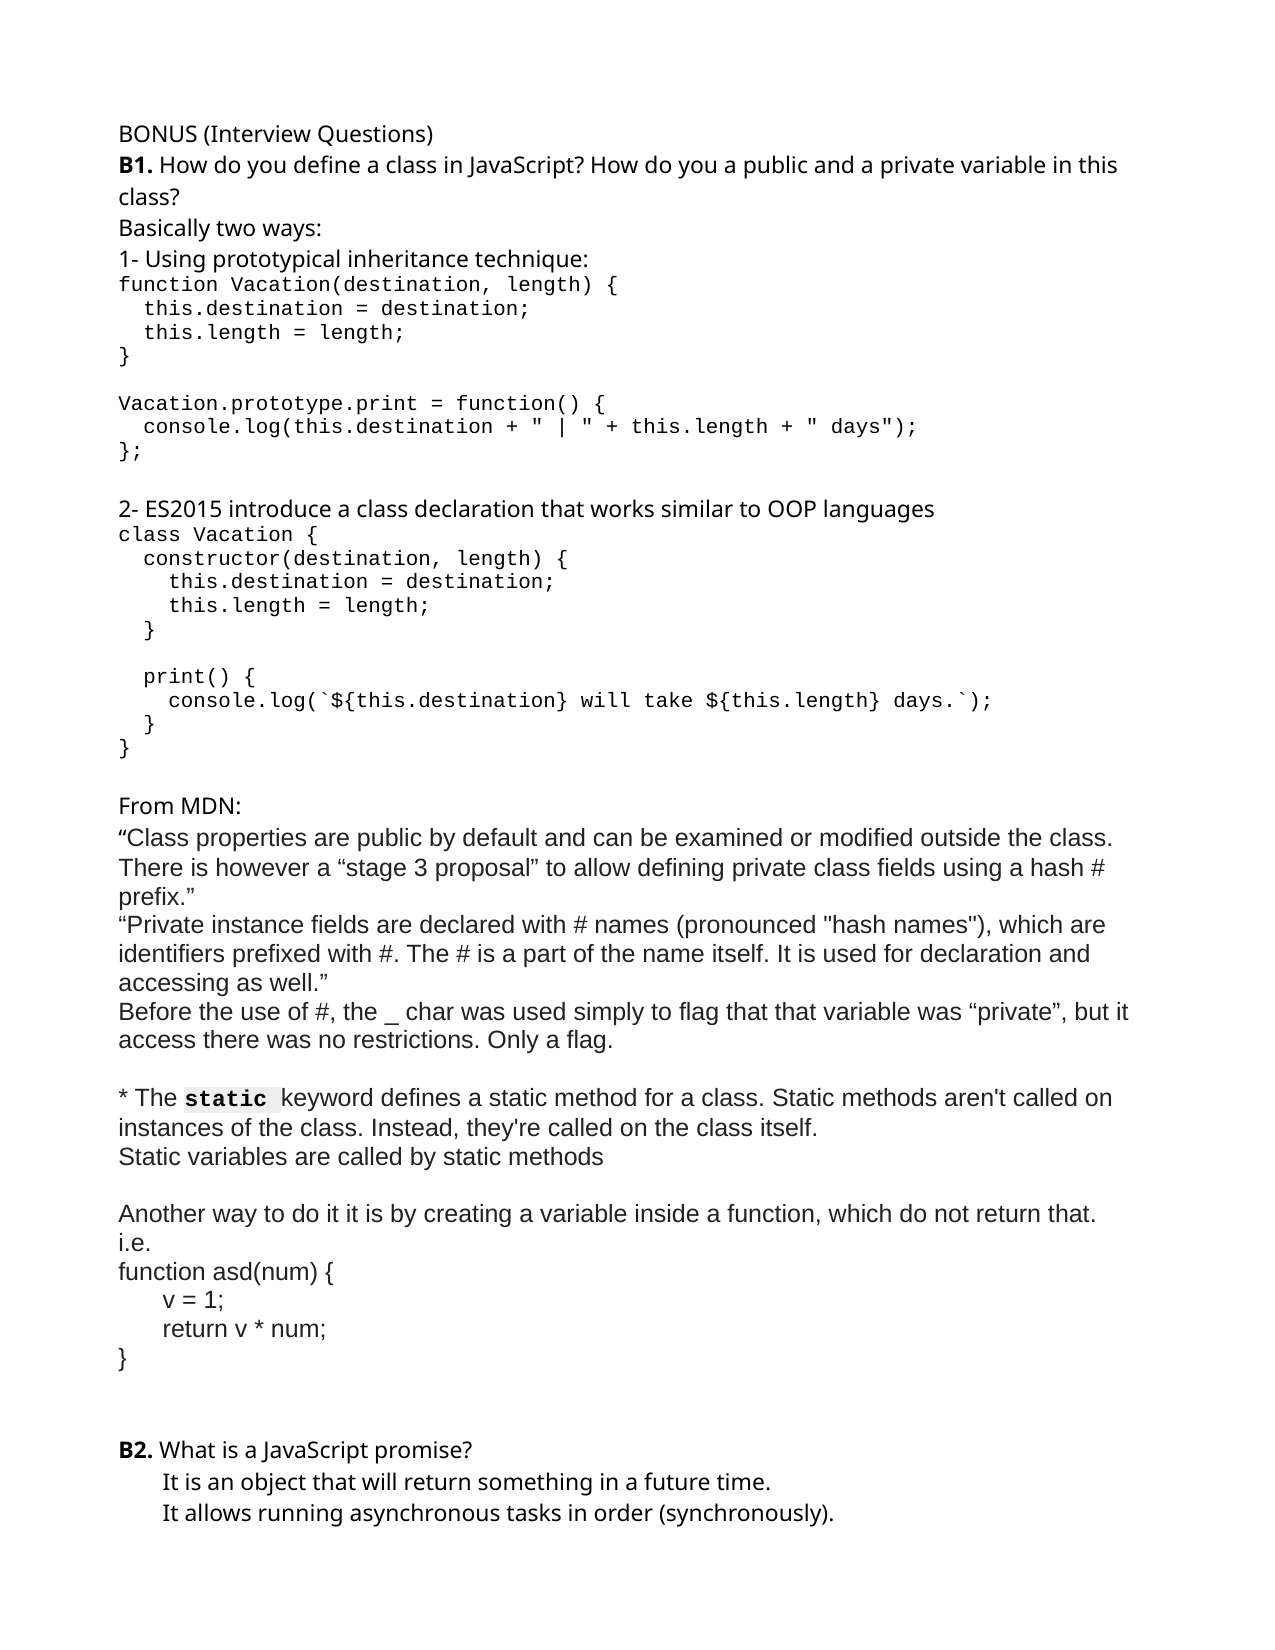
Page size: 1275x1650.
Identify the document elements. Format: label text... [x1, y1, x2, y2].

text this.length = length; [118, 322, 1157, 345]
text this.length = length; [118, 595, 1157, 619]
text “Class properties are public by default and can be examined or modified outside the class. There is however a “stage 3 proposal” to allow defining private class fields using a hash # prefix.” [118, 821, 1157, 910]
text BONUS (Interview Questions) [118, 118, 1157, 149]
text v = 1; [118, 1286, 1157, 1314]
text 2- ES2015 introduce a class declaration that works similar to OOP languages [118, 493, 1157, 524]
text Vacation.prototype.print = function() { [118, 393, 1157, 416]
text print() { [118, 666, 1157, 690]
text * The static keyword defines a static method for a class. Static methods aren't called on instances of the class. Instead, they're called on the class itself. [118, 1083, 1157, 1142]
text Another way to do it it is by creating a variable inside a function, which do not return that. [118, 1199, 1157, 1228]
text this.destination = destination; [118, 298, 1157, 322]
text “Private instance fields are declared with # names (pronounced "hash names"), which are identifiers prefixed with #. The # is a part of the name itself. It is used for declaration and accessing as well.” [118, 910, 1157, 996]
text constructor(destination, length) { [118, 548, 1157, 572]
text } [118, 737, 1157, 761]
text }; [118, 440, 1157, 463]
text Before the use of #, the _ char was used simply to flag that that variable was “private”, but it access there was no restrictions. Only a flag. [118, 996, 1157, 1054]
text function asd(num) { [118, 1257, 1157, 1286]
text this.destination = destination; [118, 572, 1157, 595]
text } [118, 713, 1157, 737]
text B1. How do you define a class in JavaScript? How do you a public and a private variable in this class? [118, 149, 1157, 212]
text } [118, 619, 1157, 642]
text } [118, 345, 1157, 369]
text Static variables are called by static methods [118, 1142, 1157, 1171]
text i.e. [118, 1228, 1157, 1257]
text From MDN: [118, 790, 1157, 821]
text } [118, 1343, 1157, 1372]
text class Vacation { [118, 524, 1157, 548]
text console.log(this.destination + " | " + this.length + " days"); [118, 416, 1157, 440]
text It is an object that will return something in a future time. [118, 1466, 1157, 1497]
text It allows running asynchronous tasks in order (synchronously). [118, 1497, 1157, 1528]
text return v * num; [118, 1314, 1157, 1343]
text B2. What is a JavaScript promise? [118, 1434, 1157, 1466]
text 1- Using prototypical inheritance technique: [118, 243, 1157, 274]
text Basically two ways: [118, 212, 1157, 243]
text function Vacation(destination, length) { [118, 274, 1157, 298]
text console.log(`${this.destination} will take ${this.length} days.`); [118, 690, 1157, 713]
